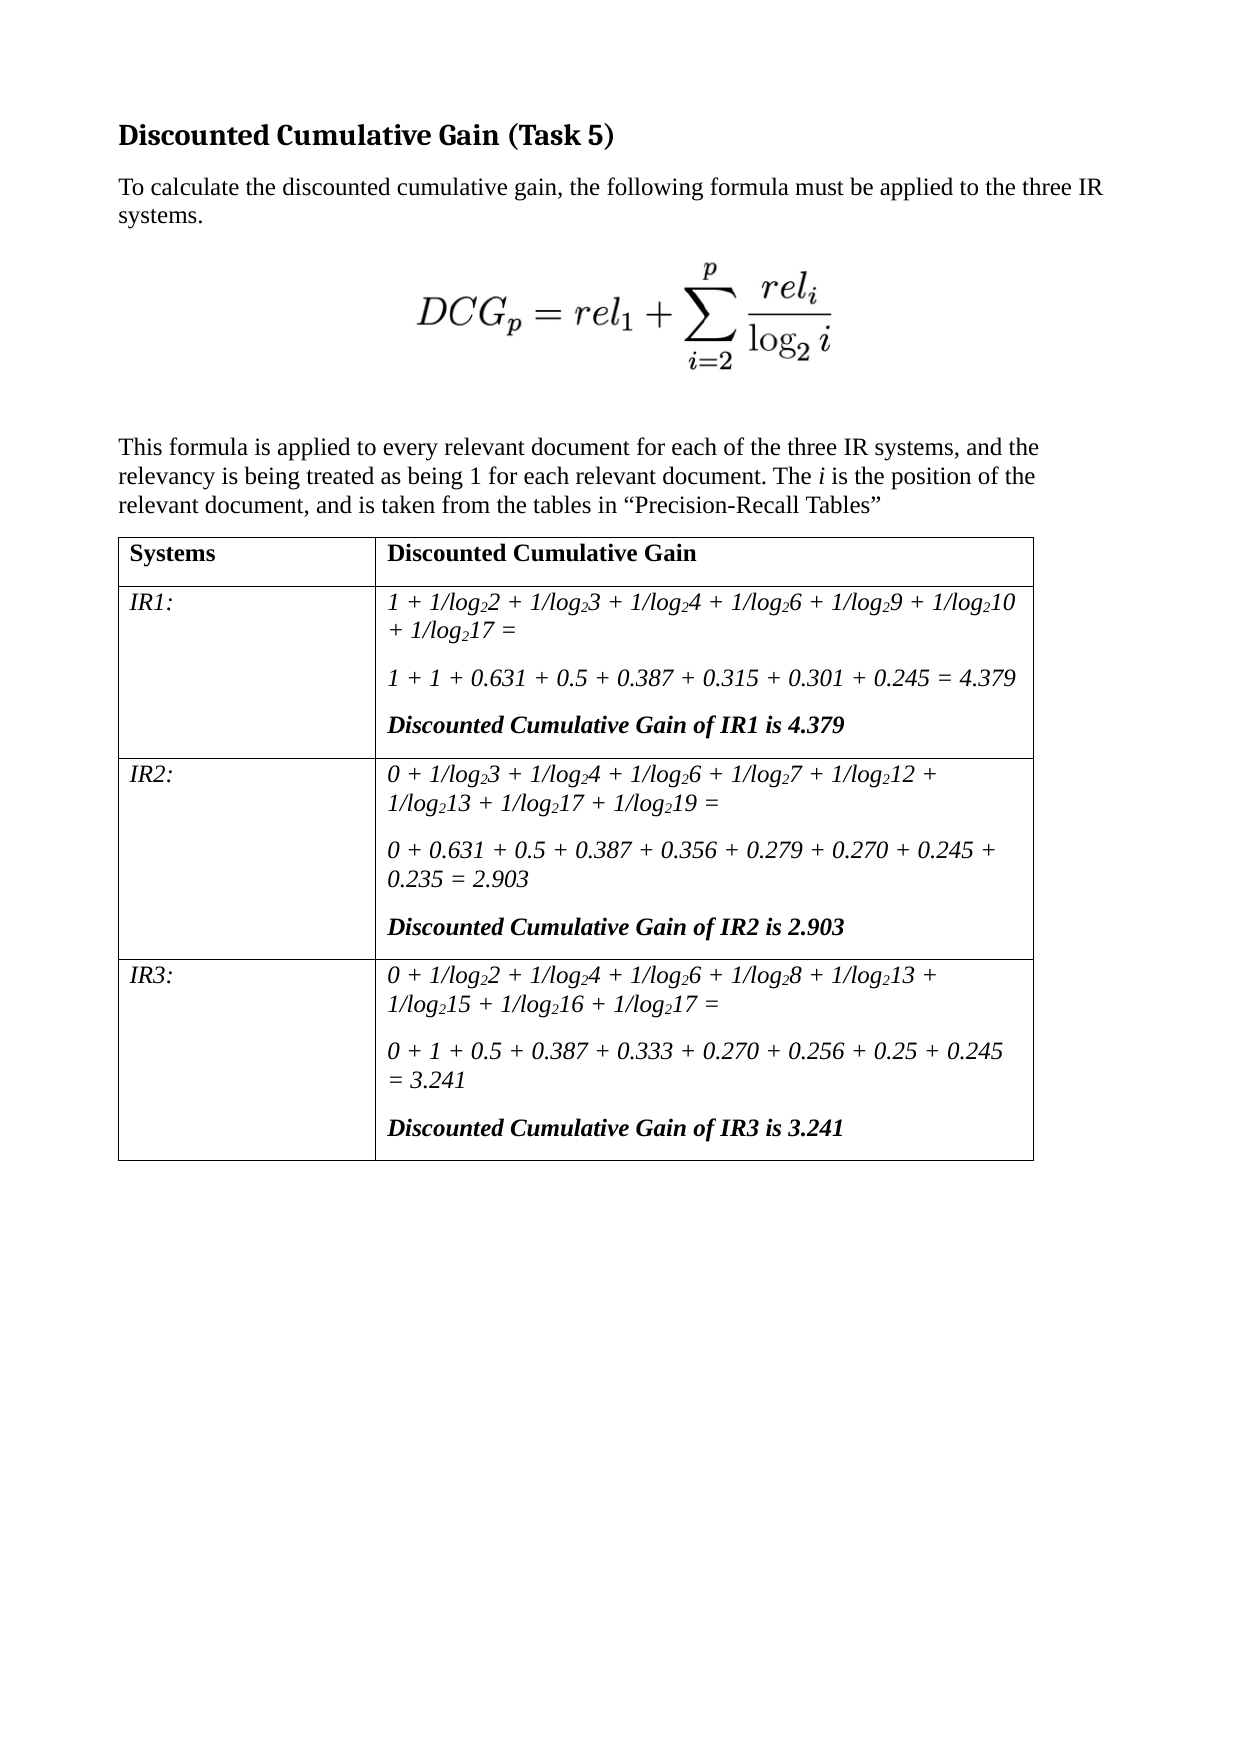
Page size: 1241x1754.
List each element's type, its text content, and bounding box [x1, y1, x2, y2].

subtitle Discounted Cumulative Gain (Task 5) [118, 118, 1122, 153]
text This formula is applied to every relevant document for each of the three IR systems, and the relevancy is being treated as being 1 for each relevant document. The i is the position of the relevant document, and is taken from the tables in “Precision-Recall Tables” [118, 432, 1122, 518]
table_header Discounted Cumulative Gain [376, 538, 1033, 586]
table_cell 1 + 1/log22 + 1/log23 + 1/log24 + 1/log26 + 1/log29 + 1/log210 + 1/log217 = 1 + 1 + 0.631 + 0.5 + 0.387 + 0.315 + 0.301 + 0.245 = 4.379 Discounted Cumulative Gain of IR1 is 4.379 [376, 587, 1033, 758]
table_header Systems [119, 538, 375, 586]
table_cell IR2: [119, 759, 375, 959]
table_cell IR3: [119, 960, 375, 1160]
table_cell IR1: [119, 587, 375, 758]
picture [408, 247, 832, 385]
text To calculate the discounted cumulative gain, the following formula must be applied to the three IR systems. [118, 172, 1122, 229]
table_cell 0 + 1/log23 + 1/log24 + 1/log26 + 1/log27 + 1/log212 + 1/log213 + 1/log217 + 1/log219 = 0 + 0.631 + 0.5 + 0.387 + 0.356 + 0.279 + 0.270 + 0.245 + 0.235 = 2.903 Discounted Cumulative Gain of IR2 is 2.903 [376, 759, 1033, 959]
table_cell 0 + 1/log22 + 1/log24 + 1/log26 + 1/log28 + 1/log213 + 1/log215 + 1/log216 + 1/log217 = 0 + 1 + 0.5 + 0.387 + 0.333 + 0.270 + 0.256 + 0.25 + 0.245 = 3.241 Discounted Cumulative Gain of IR3 is 3.241 [376, 960, 1033, 1160]
